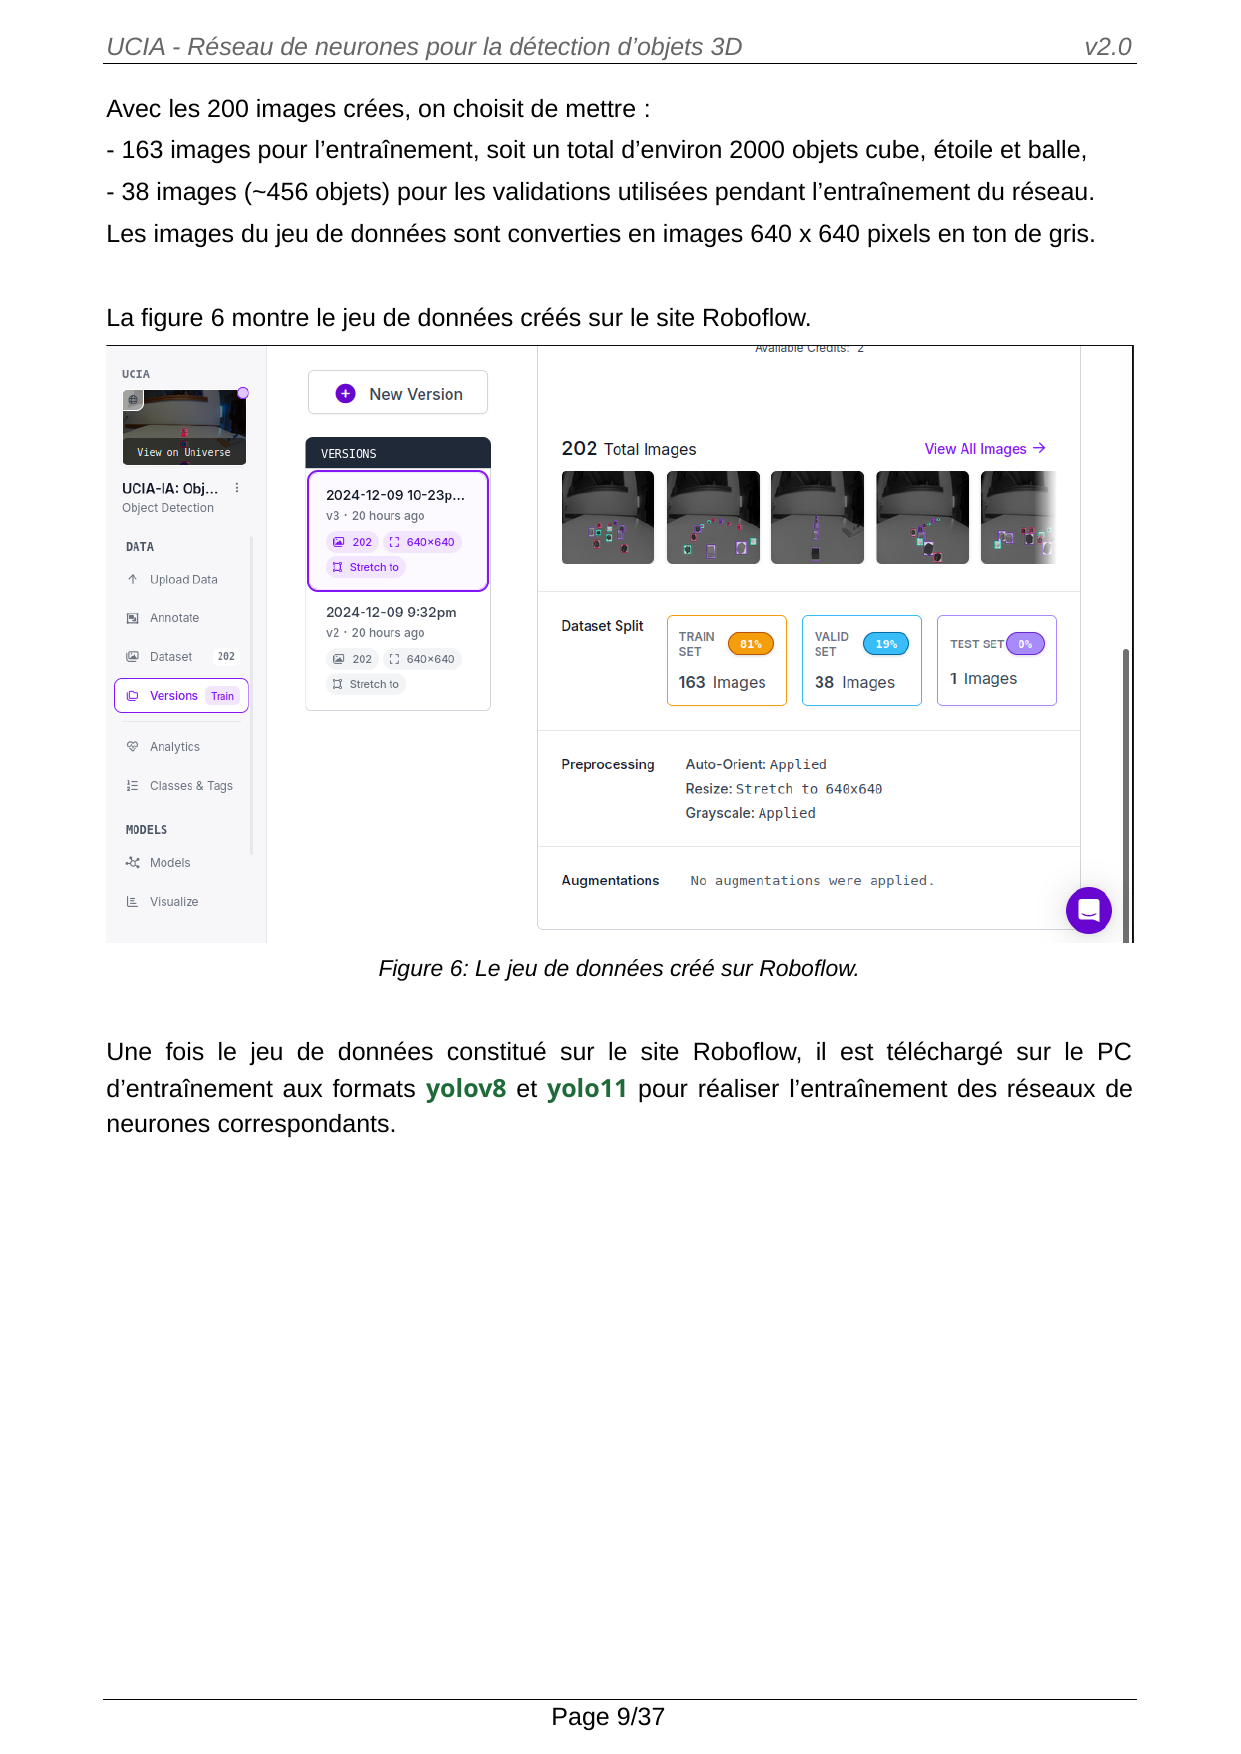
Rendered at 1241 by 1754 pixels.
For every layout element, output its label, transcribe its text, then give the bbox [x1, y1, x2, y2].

text - 163 images pour l’entraînement, soit un total d’environ 2000 objets cube, étoile et balle, [106, 136, 1134, 164]
text Figure 6: Le jeu de données créé sur Roboflow. [106, 943, 1134, 981]
text Avec les 200 images crées, on choisit de mettre : [106, 94, 1134, 122]
text La figure 6 montre le jeu de données créés sur le site Roboflow. [106, 303, 1134, 332]
text - 38 images (~456 objets) pour les validations utilisées pendant l’entraînement du réseau. [106, 177, 1134, 206]
text Les images du jeu de données sont converties en images 640 x 640 pixels en ton de gris. [106, 219, 1134, 248]
picture [106, 345, 1134, 943]
text Une fois le jeu de données constitué sur le site Roboflow, il est téléchargé sur le PC d’entraînement aux formats yolov8 et yolo11 pour réaliser l’entraînement des réseaux de neurones correspondants. [106, 1036, 1134, 1170]
